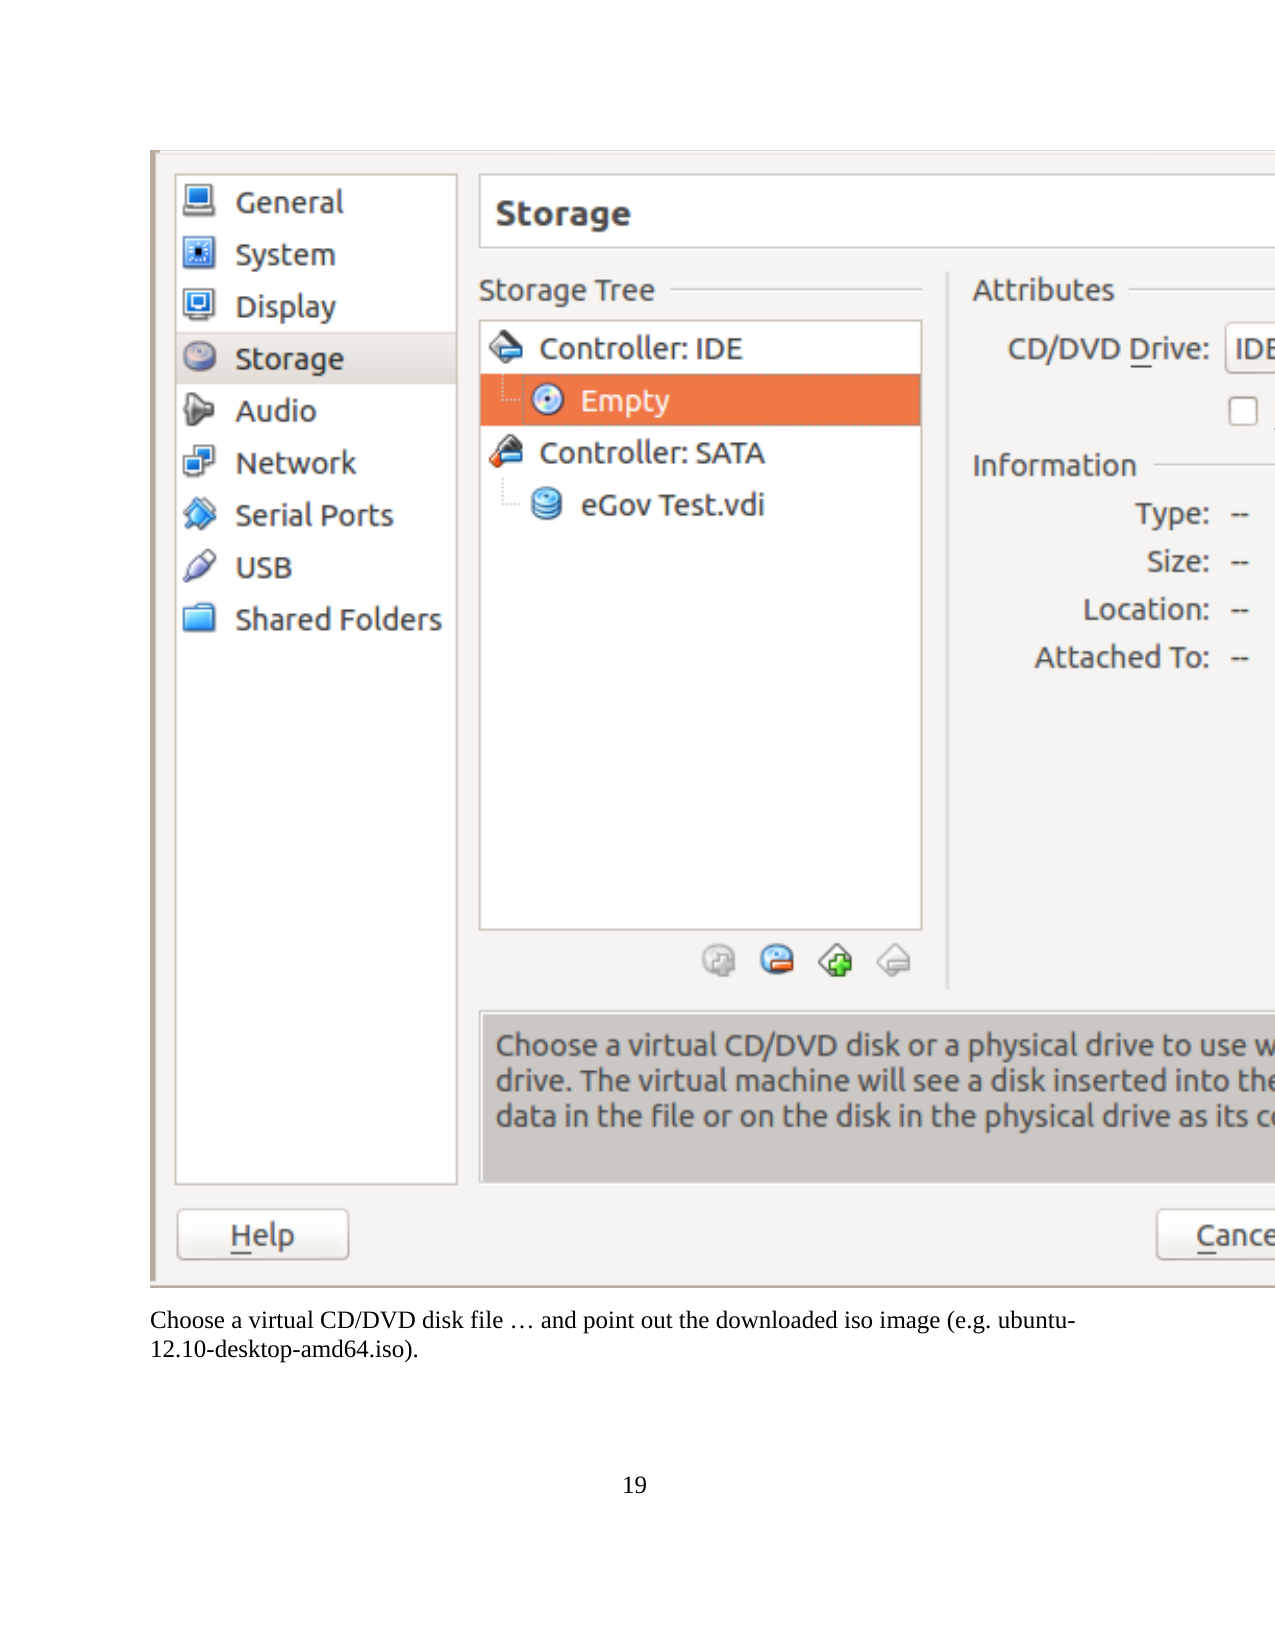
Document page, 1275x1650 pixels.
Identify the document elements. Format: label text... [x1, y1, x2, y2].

text Choose a virtual CD/DVD disk file … and point out the downloaded iso image (e.g. ubuntu-12.10-desktop-amd64.iso). [150, 1305, 1125, 1363]
picture [150, 150, 1275, 1288]
